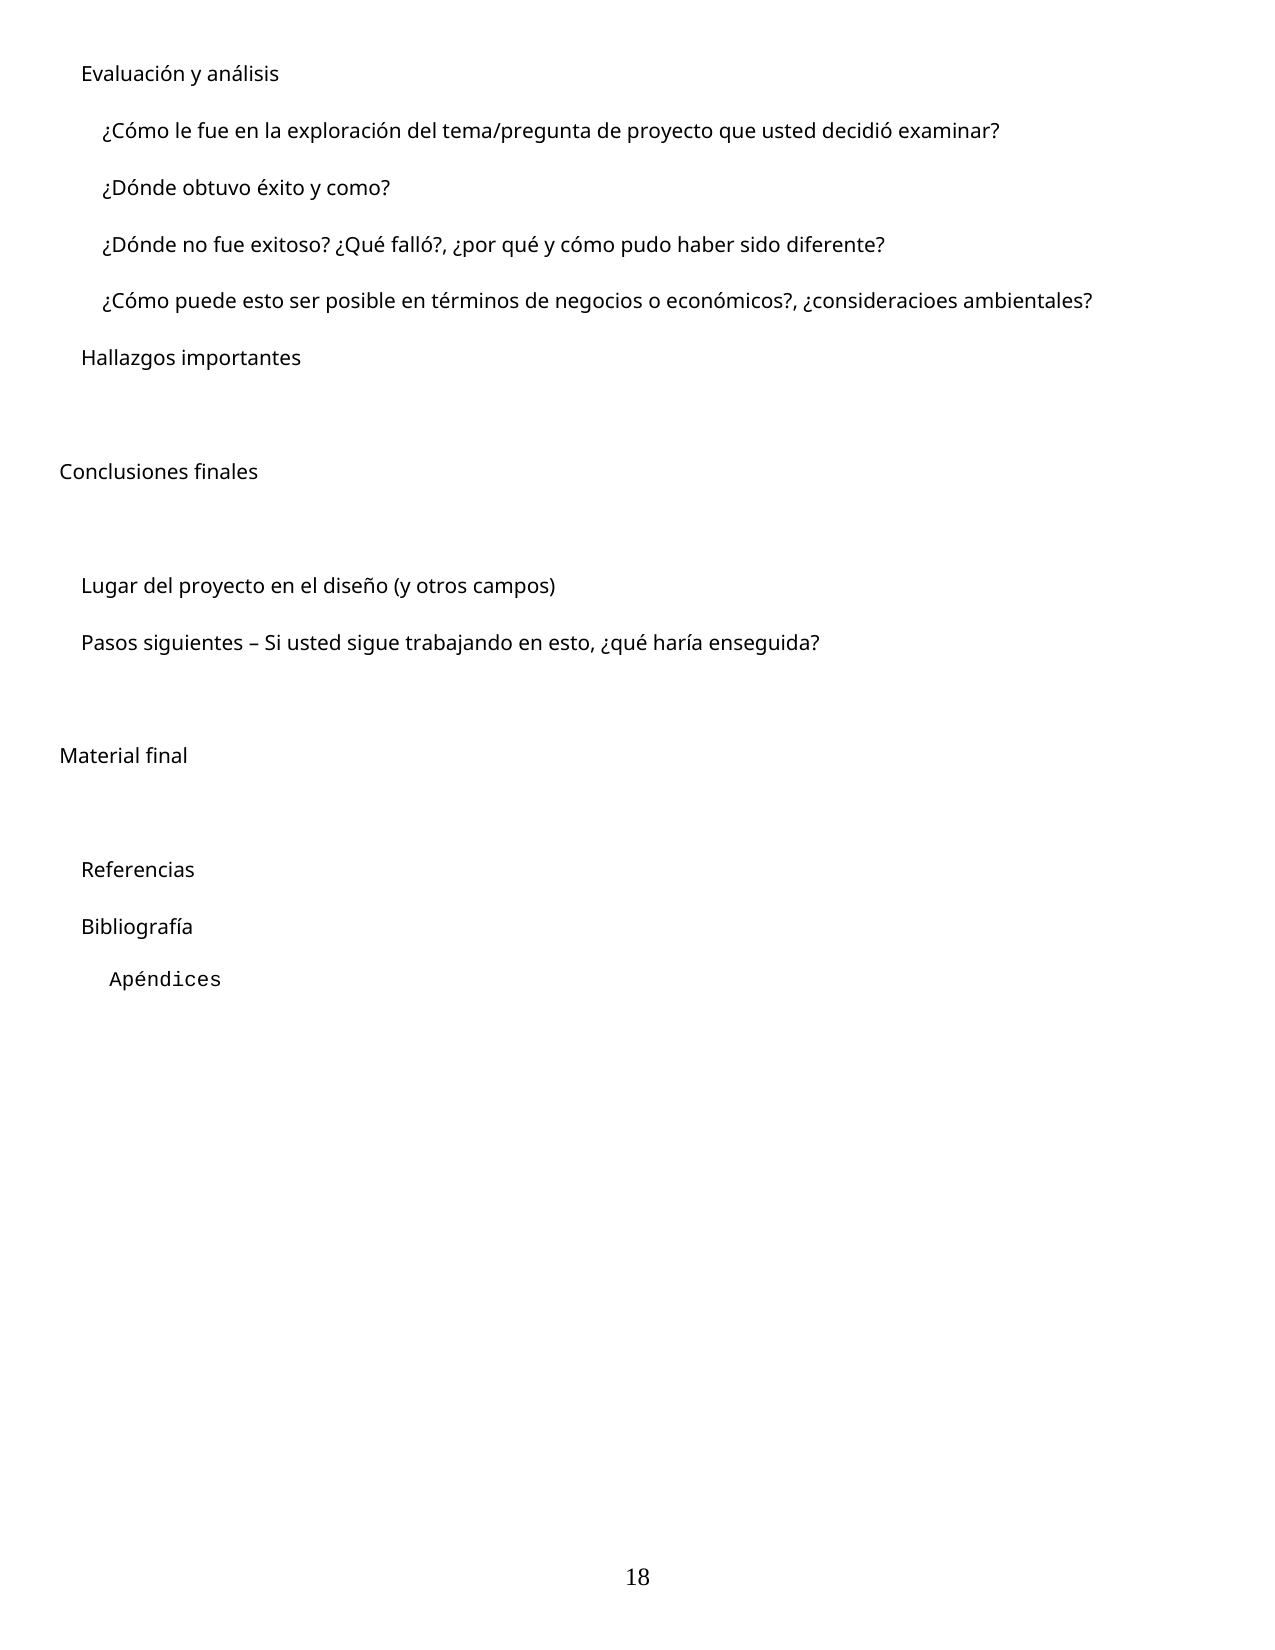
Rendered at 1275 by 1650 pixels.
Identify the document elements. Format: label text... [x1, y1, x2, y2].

text Conclusiones finales [59, 457, 1216, 486]
text Evaluación y análisis [59, 59, 1216, 87]
text Lugar del proyecto en el diseño (y otros campos) [59, 571, 1216, 599]
text Apéndices [59, 969, 1216, 993]
text Material final [59, 742, 1216, 770]
text ¿Cómo le fue en la exploración del tema/pregunta de proyecto que usted decidió examinar? [59, 116, 1216, 144]
text Referencias [59, 855, 1216, 884]
text Pasos siguientes – Si usted sigue trabajando en esto, ¿qué haría enseguida? [59, 628, 1216, 656]
text Hallazgos importantes [59, 343, 1216, 372]
text ¿Dónde obtuvo éxito y como? [59, 173, 1216, 201]
text ¿Dónde no fue exitoso? ¿Qué falló?, ¿por qué y cómo pudo haber sido diferente? [59, 230, 1216, 258]
text Bibliografía [59, 912, 1216, 941]
text ¿Cómo puede esto ser posible en términos de negocios o económicos?, ¿consideracioes ambientales? [59, 287, 1216, 315]
